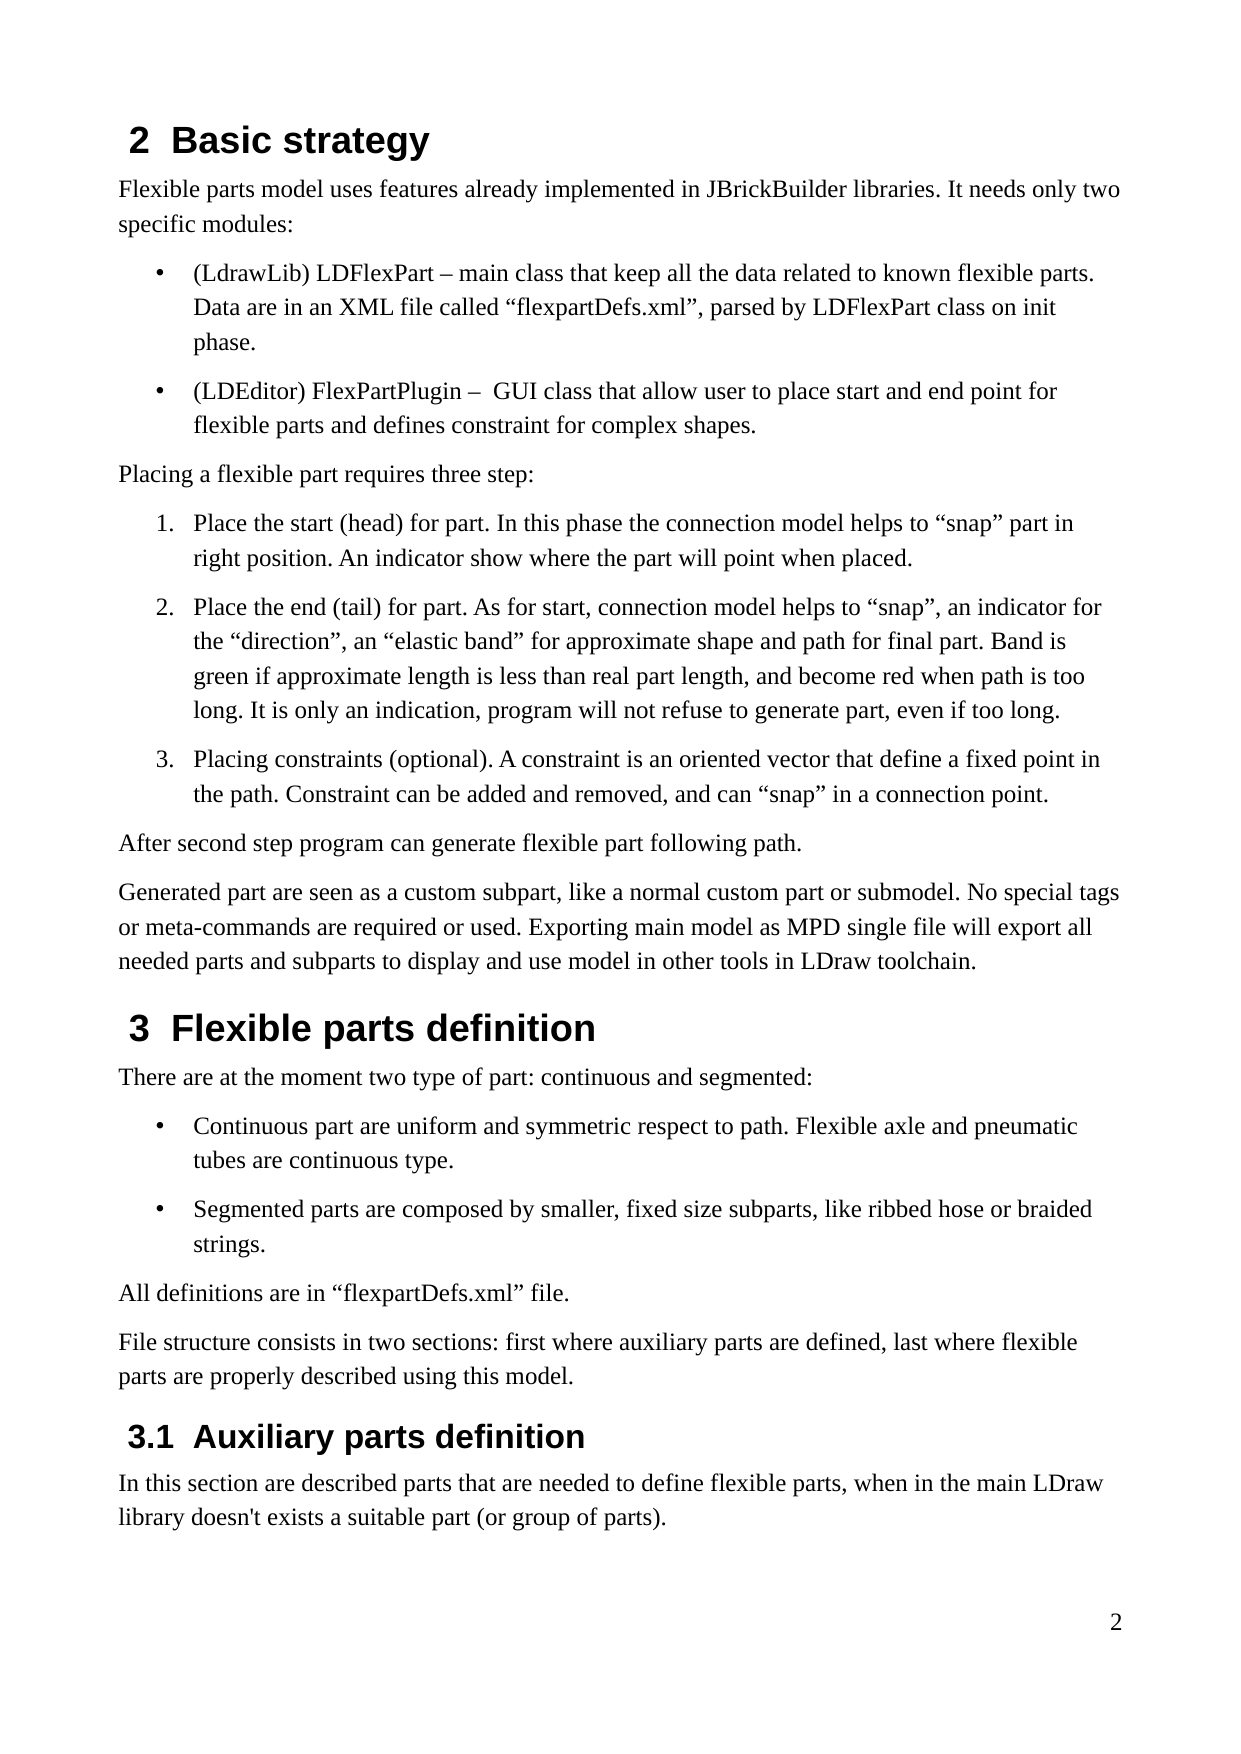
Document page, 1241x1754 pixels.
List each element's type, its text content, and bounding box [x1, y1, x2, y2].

subtitle Auxiliary parts definition [118, 1417, 1122, 1455]
list (LDEditor) FlexPartPlugin – GUI class that allow user to place start and end point for flexible parts and defines constraint for complex shapes. [156, 376, 1122, 439]
subtitle Basic strategy [118, 118, 1122, 162]
text File structure consists in two sections: first where auxiliary parts are defined, last where flexible parts are properly described using this model. [118, 1327, 1122, 1390]
list Continuous part are uniform and symmetric respect to path. Flexible axle and pneumatic tubes are continuous type. [156, 1111, 1122, 1174]
text In this section are described parts that are needed to define flexible parts, when in the main LDraw library doesn't exists a suitable part (or group of parts). [118, 1468, 1122, 1531]
list Place the start (head) for part. In this phase the connection model helps to “snap” part in right position. An indicator show where the part will point when placed. [156, 508, 1122, 572]
text Generated part are seen as a custom subpart, like a normal custom part or submodel. No special tags or meta-commands are required or used. Exporting main model as MPD single file will export all needed parts and subparts to display and use model in other tools in LDraw toolchain. [118, 877, 1122, 975]
list Placing constraints (optional). A constraint is an oriented vector that define a fixed point in the path. Constraint can be added and removed, and can “snap” in a connection point. [156, 744, 1122, 808]
text All definitions are in “flexpartDefs.xml” file. [118, 1278, 1122, 1307]
text After second step program can generate flexible part following path. [118, 828, 1122, 857]
list Place the end (tail) for part. As for start, connection model helps to “snap”, an indicator for the “direction”, an “elastic band” for approximate shape and path for final part. Band is green if approximate length is less than real part length, and become red when path is too long. It is only an indication, program will not refuse to generate part, even if too long. [156, 592, 1122, 724]
text There are at the moment two type of part: continuous and segmented: [118, 1062, 1122, 1090]
subtitle Flexible parts definition [118, 1006, 1122, 1049]
text Flexible parts model uses features already implemented in JBrickBuilder libraries. It needs only two specific modules: [118, 174, 1122, 237]
text Placing a flexible part requires three step: [118, 459, 1122, 488]
list (LdrawLib) LDFlexPart – main class that keep all the data related to known flexible parts. Data are in an XML file called “flexpartDefs.xml”, parsed by LDFlexPart class on init phase. [156, 258, 1122, 356]
list Segmented parts are composed by smaller, fixed size subparts, like ribbed hose or braided strings. [156, 1194, 1122, 1257]
